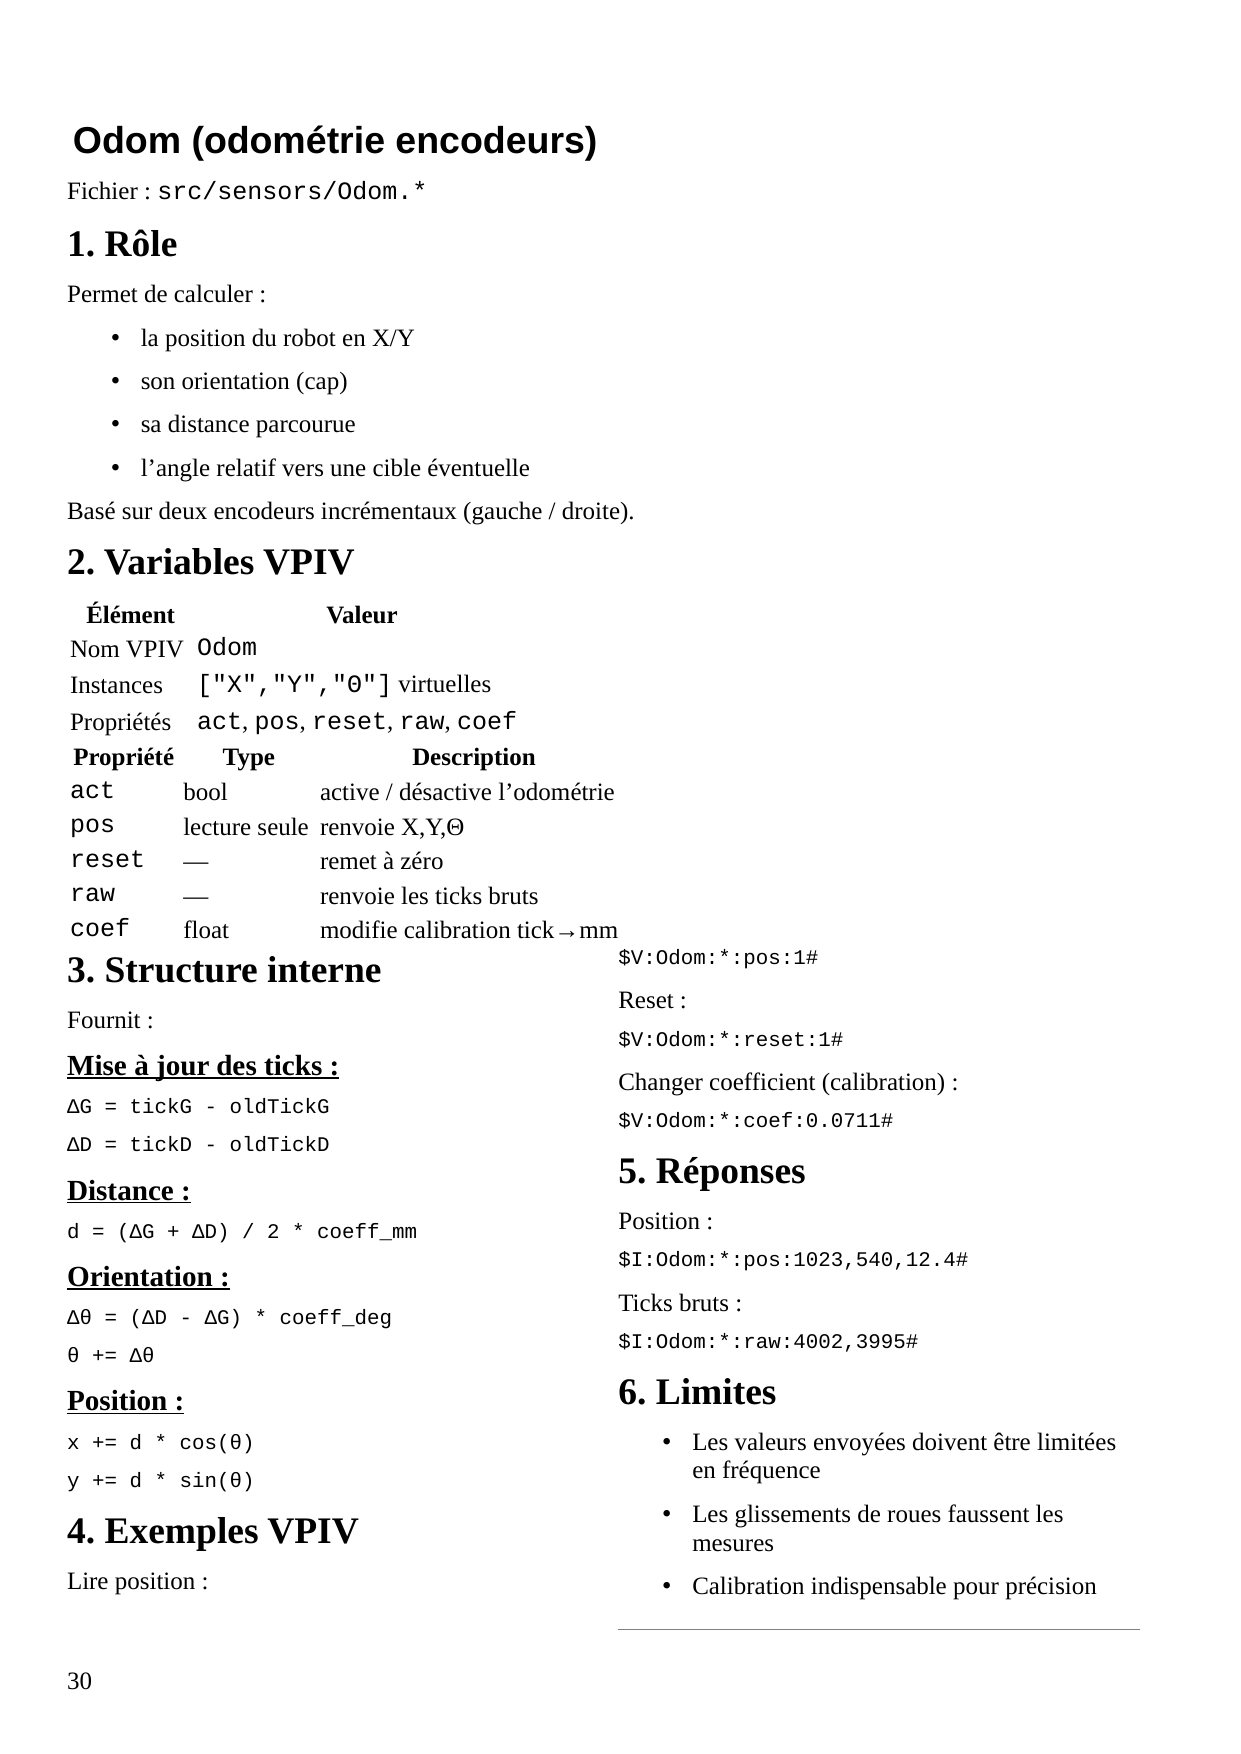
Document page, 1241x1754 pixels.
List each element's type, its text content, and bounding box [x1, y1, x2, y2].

subtitle 4. Exemples VPIV [67, 1508, 589, 1551]
list Calibration indispensable pour précision [662, 1571, 1140, 1600]
text $I:Odom:*:pos:1023,540,12.4# [618, 1249, 1140, 1273]
table_header Type [180, 740, 317, 774]
subtitle 3. Structure interne [67, 947, 589, 990]
table_cell reset [67, 843, 180, 878]
list sa distance parcourue [111, 409, 1140, 438]
text Lire position : [67, 1566, 589, 1594]
list l’angle relatif vers une cible éventuelle [111, 453, 1140, 481]
table_cell Odom [194, 632, 530, 666]
table_cell ["X","Y","Θ"] virtuelles [194, 666, 530, 703]
text Fichier : src/sensors/Odom.* [67, 176, 1140, 207]
text $V:Odom:*:pos:1# [618, 947, 1140, 971]
table_cell remet à zéro [317, 843, 631, 878]
text ΔD = tickD - oldTickD [67, 1134, 589, 1158]
table_cell — [180, 843, 317, 878]
list Les glissements de roues faussent les mesures [662, 1499, 1140, 1556]
text Fournit : [67, 1005, 589, 1033]
subtitle 5. Réponses [618, 1148, 1140, 1191]
text Permet de calculer : [67, 279, 1140, 308]
table_cell lecture seule [180, 809, 317, 843]
table_cell Nom VPIV [67, 632, 194, 666]
subtitle Distance : [67, 1173, 589, 1206]
table_cell act [67, 774, 180, 809]
text $V:Odom:*:coef:0.0711# [618, 1110, 1140, 1134]
text $I:Odom:*:raw:4002,3995# [618, 1331, 1140, 1354]
text Basé sur deux encodeurs incrémentaux (gauche / droite). [67, 496, 1140, 525]
subtitle Orientation : [67, 1259, 589, 1292]
table_cell active / désactive l’odométrie [317, 774, 631, 809]
list la position du robot en X/Y [111, 323, 1140, 351]
text Δθ = (ΔD - ΔG) * coeff_deg [67, 1307, 589, 1331]
subtitle Odom (odométrie encodeurs) [73, 118, 1140, 162]
table_cell pos [67, 809, 180, 843]
text ΔG = tickG - oldTickG [67, 1096, 589, 1120]
table_cell — [180, 878, 317, 912]
list son orientation (cap) [111, 366, 1140, 395]
text x += d * cos(θ) [67, 1432, 589, 1455]
list Les valeurs envoyées doivent être limitées en fréquence [662, 1427, 1140, 1484]
table_cell modifie calibration tick→mm [317, 913, 631, 947]
table_cell Propriétés [67, 703, 194, 739]
table_cell renvoie X,Y,Θ [317, 809, 631, 843]
text θ += Δθ [67, 1345, 589, 1369]
table_cell float [180, 913, 317, 947]
table_cell Instances [67, 666, 194, 703]
table_header Élément [67, 597, 194, 632]
text d = (ΔG + ΔD) / 2 * coeff_mm [67, 1221, 589, 1244]
text Reset : [618, 985, 1140, 1014]
subtitle 6. Limites [618, 1369, 1140, 1412]
text Ticks bruts : [618, 1288, 1140, 1316]
table_header Description [317, 740, 631, 774]
table_cell act, pos, reset, raw, coef [194, 703, 530, 739]
subtitle 1. Rôle [67, 222, 1140, 265]
text Changer coefficient (calibration) : [618, 1067, 1140, 1096]
table_header Propriété [67, 740, 180, 774]
table_cell coef [67, 913, 180, 947]
table_cell renvoie les ticks bruts [317, 878, 631, 912]
table_cell raw [67, 878, 180, 912]
text Position : [618, 1206, 1140, 1235]
text y += d * sin(θ) [67, 1470, 589, 1493]
table_cell bool [180, 774, 317, 809]
subtitle Position : [67, 1383, 589, 1417]
subtitle 2. Variables VPIV [67, 539, 1140, 582]
text $V:Odom:*:reset:1# [618, 1028, 1140, 1052]
subtitle Mise à jour des ticks : [67, 1048, 589, 1082]
table_header Valeur [194, 597, 530, 632]
